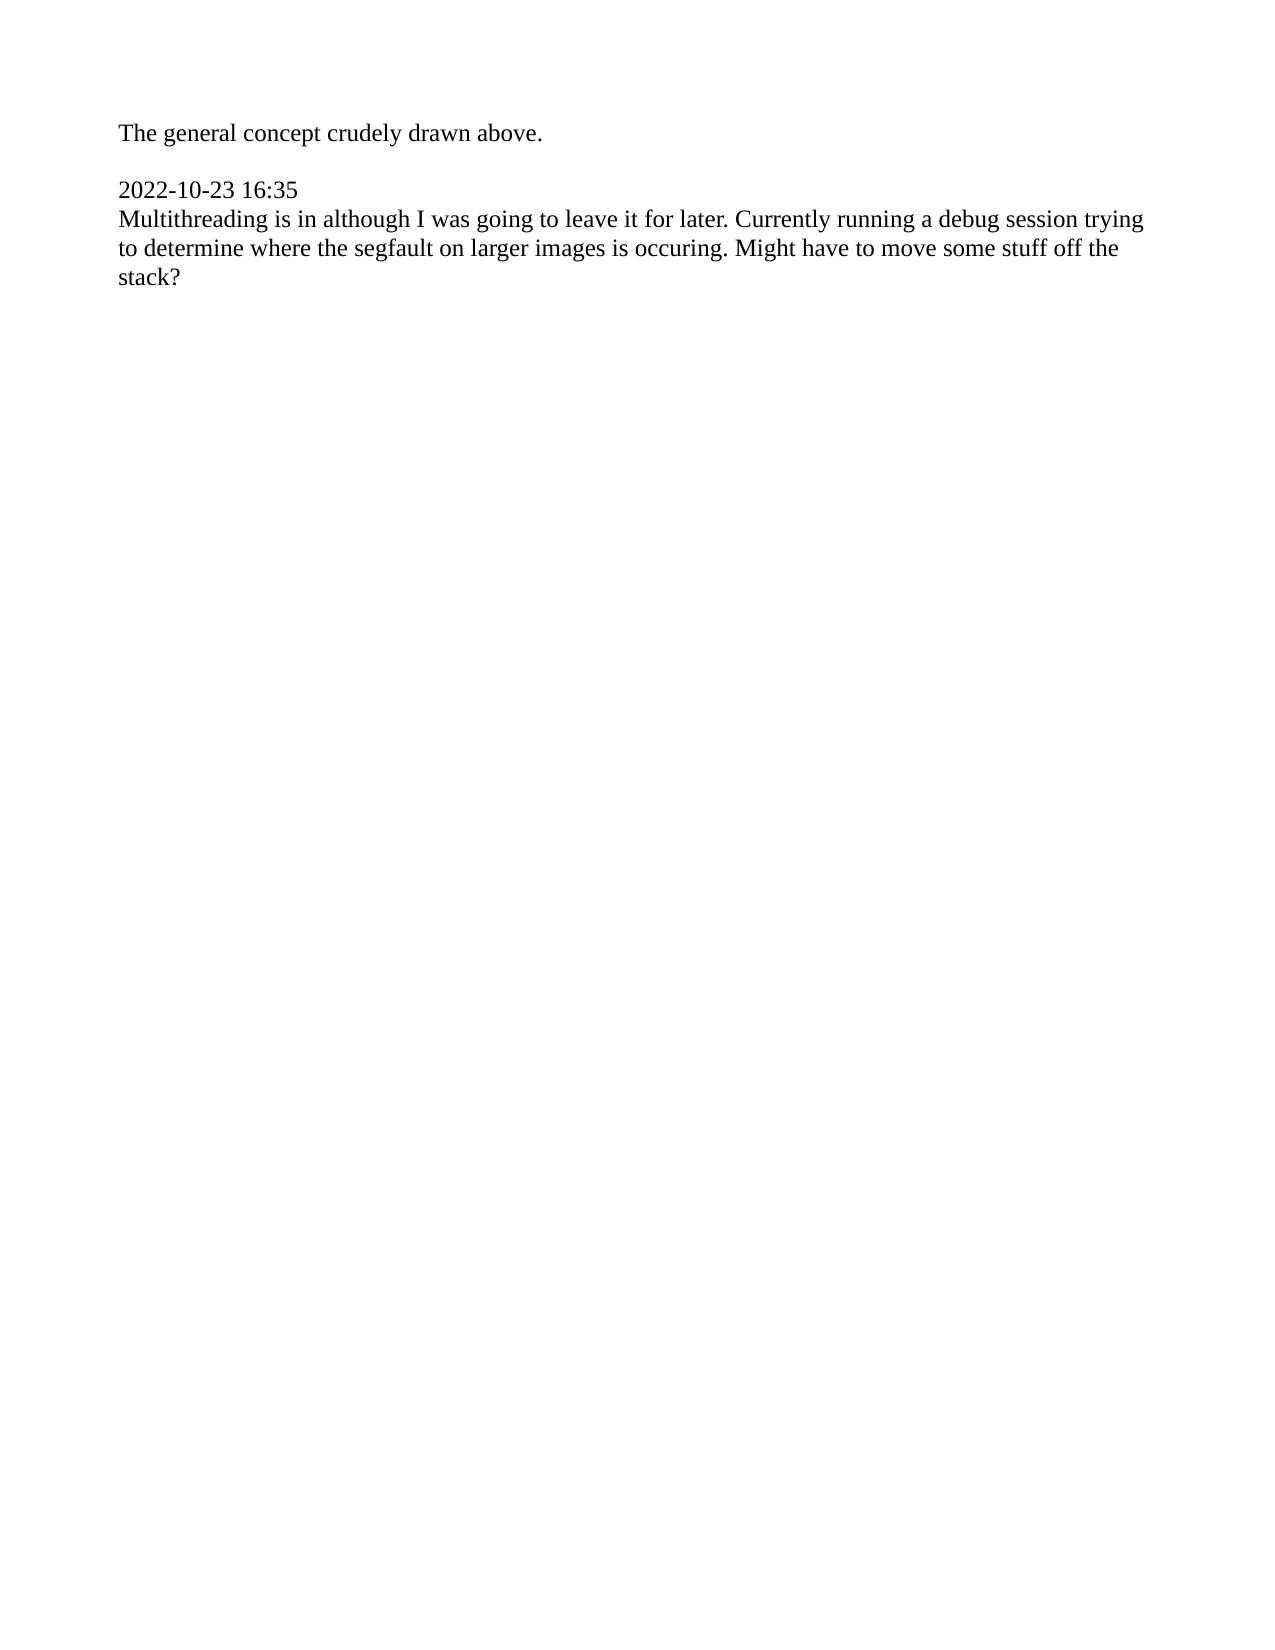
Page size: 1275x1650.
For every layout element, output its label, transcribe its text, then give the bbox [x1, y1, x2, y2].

text The general concept crudely drawn above. [118, 118, 1157, 147]
text Multithreading is in although I was going to leave it for later. Currently running a debug session trying to determine where the segfault on larger images is occuring. Might have to move some stuff off the stack? [118, 204, 1157, 291]
text 2022-10-23 16:35 [118, 176, 1157, 204]
